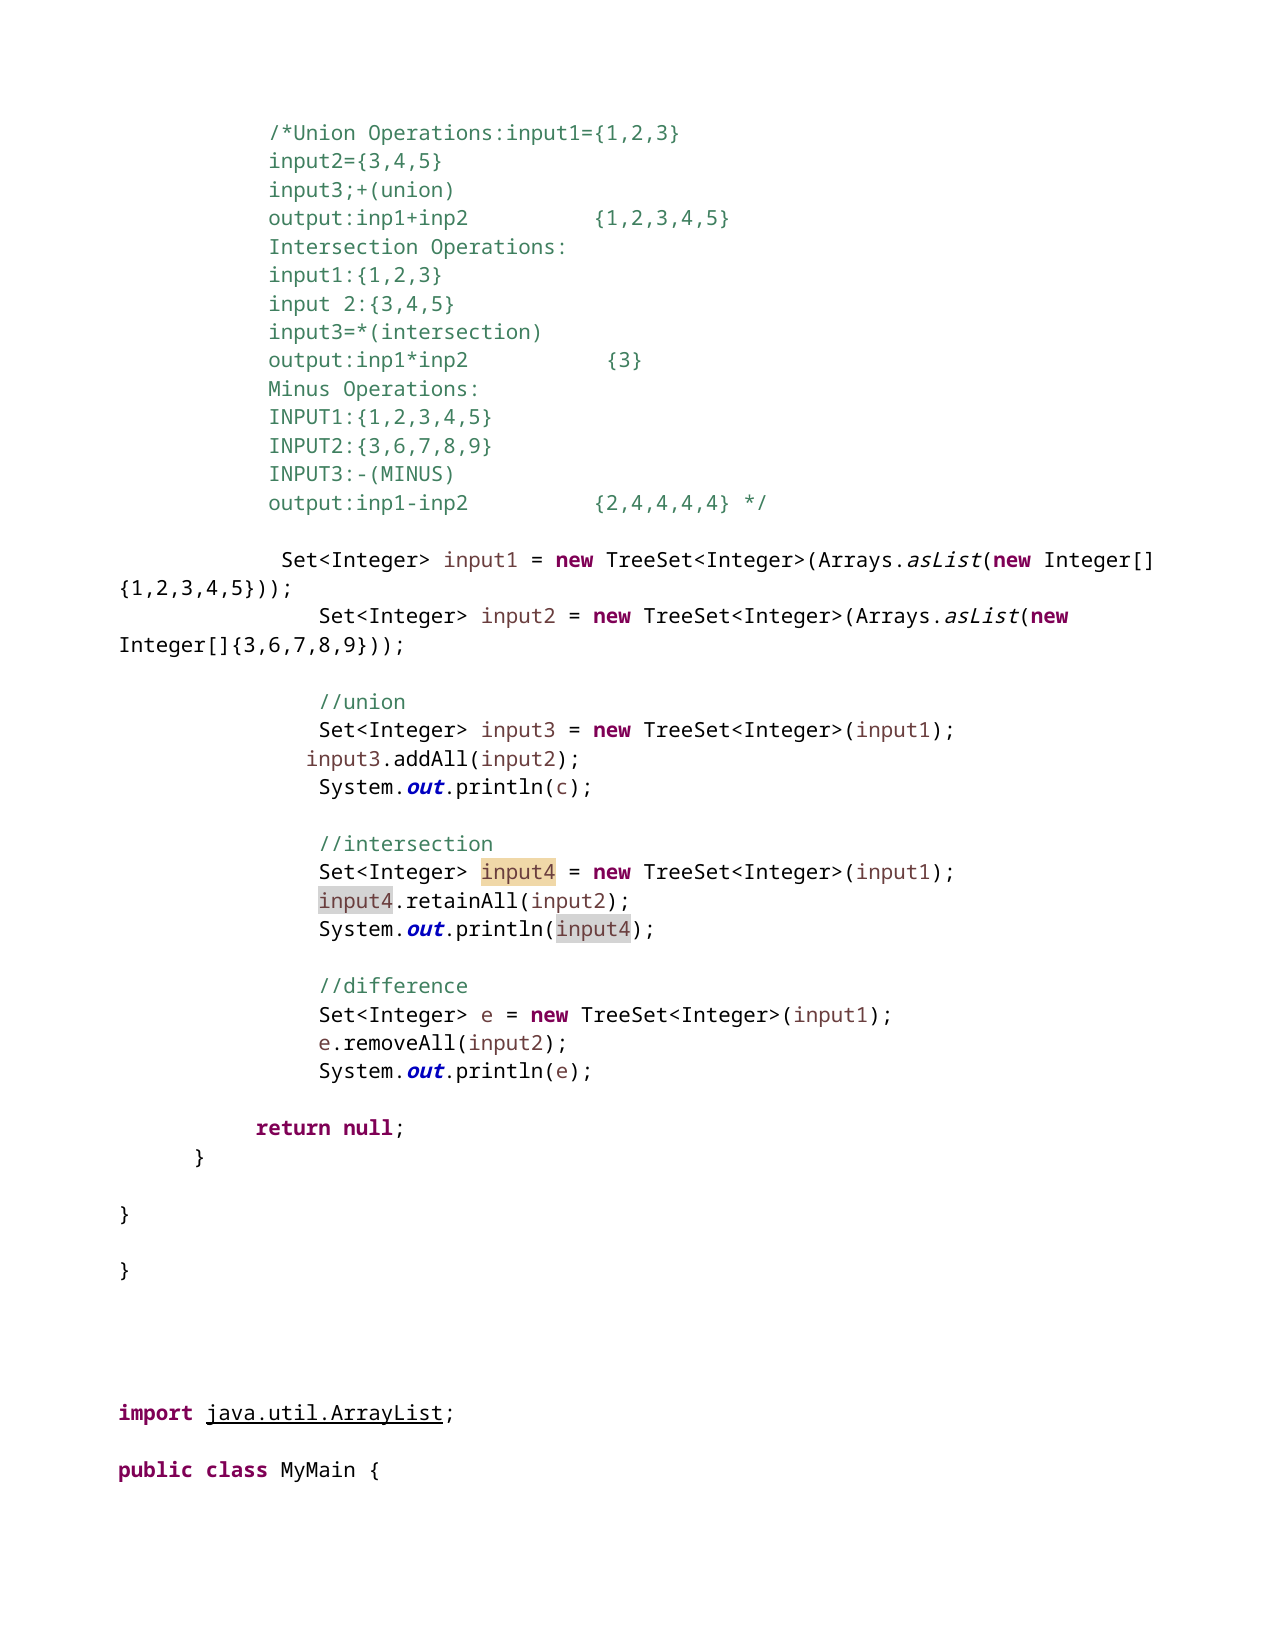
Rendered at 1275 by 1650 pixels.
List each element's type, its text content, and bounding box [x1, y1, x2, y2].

text input3;+(union) [118, 175, 1157, 203]
text public class MyMain { [118, 1455, 1157, 1483]
text output:inp1*inp2 {3} [118, 346, 1157, 374]
text output:inp1+inp2 {1,2,3,4,5} [118, 203, 1157, 232]
text //intersection [118, 829, 1157, 857]
text Intersection Operations: [118, 232, 1157, 260]
text input4.retainAll(input2); [118, 886, 1157, 914]
text e.removeAll(input2); [118, 1028, 1157, 1057]
text Minus Operations: [118, 374, 1157, 402]
text input3=*(intersection) [118, 317, 1157, 346]
text INPUT3:-(MINUS) [118, 459, 1157, 488]
text } [118, 1142, 1157, 1170]
text System.out.println(input4); [118, 914, 1157, 943]
text return null; [118, 1113, 1157, 1142]
text System.out.println(e); [118, 1057, 1157, 1085]
text System.out.println(c); [118, 772, 1157, 801]
text /*Union Operations:input1={1,2,3} [118, 118, 1157, 147]
text input1:{1,2,3} [118, 260, 1157, 289]
text input3.addAll(input2); [118, 744, 1157, 772]
text input 2:{3,4,5} [118, 289, 1157, 317]
text //difference [118, 971, 1157, 1000]
text Set<Integer> input2 = new TreeSet<Integer>(Arrays.asList(new Integer[]{3,6,7,8,9})); [118, 602, 1157, 658]
text Set<Integer> input3 = new TreeSet<Integer>(input1); [118, 715, 1157, 744]
text Set<Integer> input1 = new TreeSet<Integer>(Arrays.asList(new Integer[]{1,2,3,4,5})); [118, 545, 1157, 602]
text import java.util.ArrayList; [118, 1398, 1157, 1427]
text Set<Integer> input4 = new TreeSet<Integer>(input1); [118, 857, 1157, 886]
text input2={3,4,5} [118, 147, 1157, 175]
text } [118, 1199, 1157, 1227]
text INPUT1:{1,2,3,4,5} [118, 402, 1157, 431]
text //union [118, 687, 1157, 715]
text INPUT2:{3,6,7,8,9} [118, 431, 1157, 459]
text Set<Integer> e = new TreeSet<Integer>(input1); [118, 1000, 1157, 1028]
text } [118, 1256, 1157, 1284]
text output:inp1-inp2 {2,4,4,4,4} */ [118, 488, 1157, 516]
